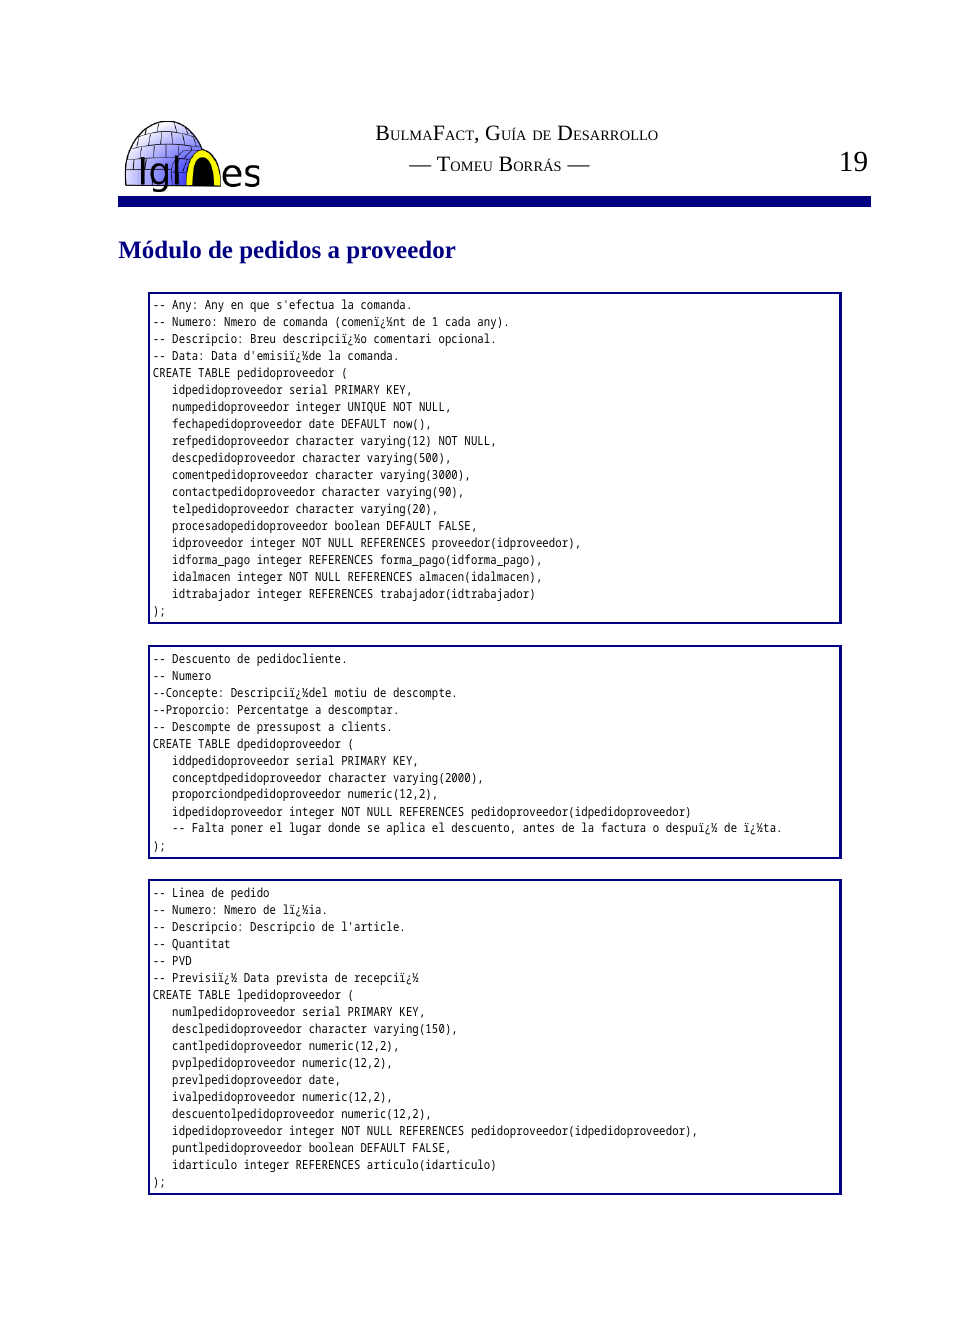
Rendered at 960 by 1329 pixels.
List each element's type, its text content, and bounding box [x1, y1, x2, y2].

text -- Numero: Nmero de comanda (comenï¿½nt de 1 cada any). [150, 308, 839, 326]
text ); [150, 597, 839, 622]
text fechapedidoproveedor date DEFAULT now(), [150, 410, 839, 427]
picture [124, 121, 260, 192]
text CREATE TABLE pedidoproveedor ( [150, 359, 839, 376]
text descuentolpedidoproveedor numeric(12,2), [150, 1100, 839, 1117]
text numlpedidoproveedor serial PRIMARY KEY, [150, 998, 839, 1015]
text prevlpedidoproveedor date, [150, 1066, 839, 1083]
text --Concepte: Descripciï¿½del motiu de descompte. [150, 679, 839, 696]
text Módulo de pedidos a proveedor [118, 236, 871, 264]
text --Proporcio: Percentatge a descomptar. [150, 696, 839, 713]
text CREATE TABLE dpedidoproveedor ( [150, 730, 839, 747]
text idpedidoproveedor integer NOT NULL REFERENCES pedidoproveedor(idpedidoproveedor), [150, 1117, 839, 1134]
text idarticulo integer REFERENCES articulo(idarticulo) [150, 1151, 839, 1168]
text ); [150, 1168, 839, 1193]
text refpedidoproveedor character varying(12) NOT NULL, [150, 427, 839, 444]
text idpedidoproveedor serial PRIMARY KEY, [150, 376, 839, 393]
text ivalpedidoproveedor numeric(12,2), [150, 1083, 839, 1100]
text cantlpedidoproveedor numeric(12,2), [150, 1032, 839, 1049]
text -- Descompte de pressupost a clients. [150, 713, 839, 730]
text -- Linea de pedido [150, 881, 839, 896]
text idproveedor integer NOT NULL REFERENCES proveedor(idproveedor), [150, 529, 839, 546]
text -- Quantitat [150, 930, 839, 947]
text procesadopedidoproveedor boolean DEFAULT FALSE, [150, 512, 839, 529]
text idforma_pago integer REFERENCES forma_pago(idforma_pago), [150, 546, 839, 563]
text -- Previsiï¿½ Data prevista de recepciï¿½ [150, 964, 839, 981]
text conceptdpedidoproveedor character varying(2000), [150, 764, 839, 781]
text CREATE TABLE lpedidoproveedor ( [150, 981, 839, 998]
text -- Descuento de pedidocliente. [150, 647, 839, 662]
text iddpedidoproveedor serial PRIMARY KEY, [150, 747, 839, 764]
text puntlpedidoproveedor boolean DEFAULT FALSE, [150, 1134, 839, 1151]
text descpedidoproveedor character varying(500), [150, 444, 839, 461]
text idpedidoproveedor integer NOT NULL REFERENCES pedidoproveedor(idpedidoproveedor) [150, 798, 839, 815]
text -- PVD [150, 947, 839, 964]
text -- Any: Any en que s'efectua la comanda. [150, 294, 839, 308]
text -- Numero: Nmero de lï¿½ia. [150, 896, 839, 913]
text idalmacen integer NOT NULL REFERENCES almacen(idalmacen), [150, 563, 839, 580]
text numpedidoproveedor integer UNIQUE NOT NULL, [150, 393, 839, 410]
text telpedidoproveedor character varying(20), [150, 495, 839, 512]
text ); [150, 832, 839, 857]
text -- Numero [150, 662, 839, 679]
text -- Data: Data d'emisiï¿½de la comanda. [150, 342, 839, 359]
text pvplpedidoproveedor numeric(12,2), [150, 1049, 839, 1066]
text -- Falta poner el lugar donde se aplica el descuento, antes de la factura o despuï¿½ de ï¿½ta. [150, 815, 839, 832]
text -- Descripcio: Breu descripciï¿½o comentari opcional. [150, 326, 839, 342]
text desclpedidoproveedor character varying(150), [150, 1015, 839, 1032]
text comentpedidoproveedor character varying(3000), [150, 461, 839, 478]
text proporciondpedidoproveedor numeric(12,2), [150, 781, 839, 798]
text idtrabajador integer REFERENCES trabajador(idtrabajador) [150, 580, 839, 597]
text -- Descripcio: Descripcio de l'article. [150, 913, 839, 930]
text contactpedidoproveedor character varying(90), [150, 478, 839, 495]
